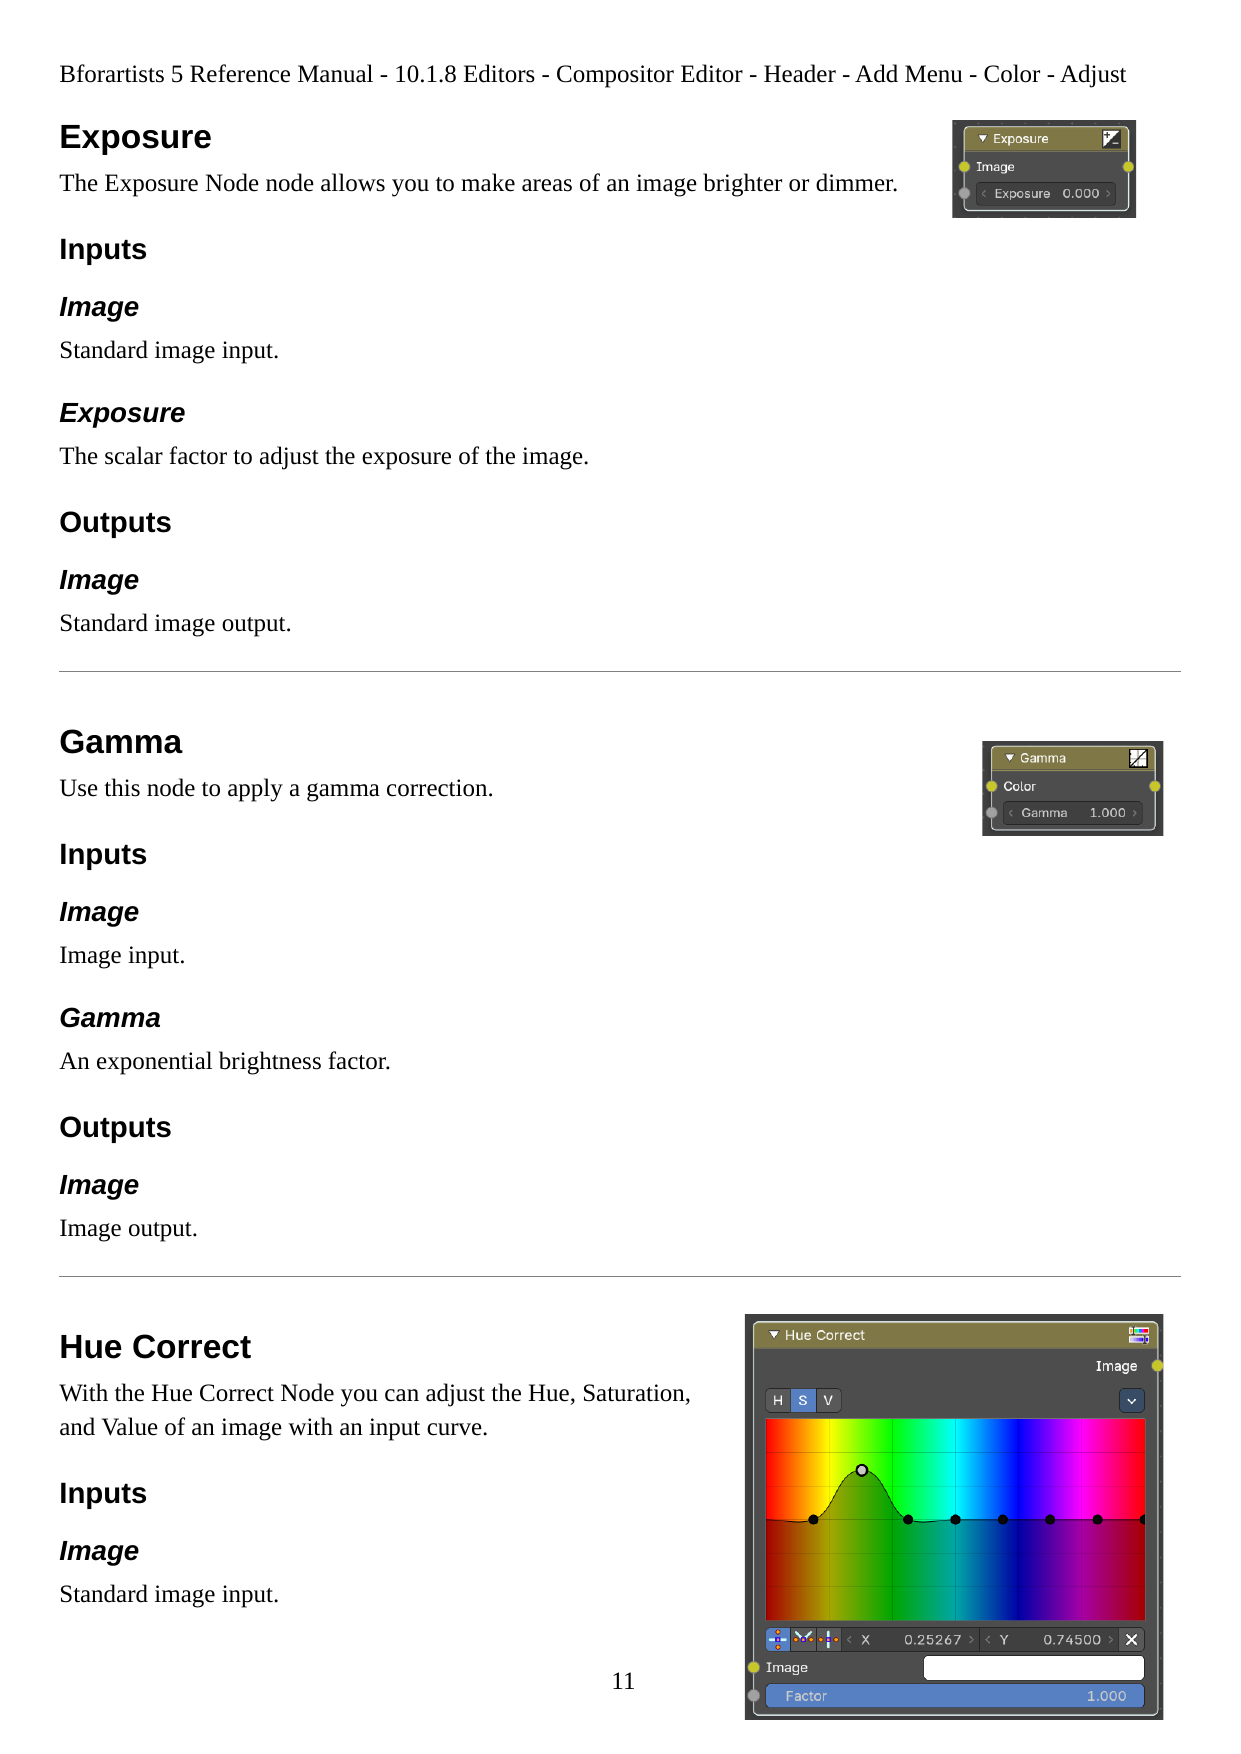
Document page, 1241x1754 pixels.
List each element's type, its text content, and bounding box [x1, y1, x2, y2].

subtitle Image [59, 563, 1181, 595]
text With the Hue Correct Node you can adjust the Hue, Saturation, and Value of an image with an input curve. [59, 1378, 744, 1441]
subtitle Image [59, 896, 1181, 927]
subtitle Image [59, 291, 1181, 323]
subtitle Outputs [59, 505, 1181, 538]
subtitle [1164, 1535, 1181, 1567]
subtitle Outputs [59, 1109, 1181, 1143]
subtitle [1164, 1476, 1181, 1510]
text The Exposure Node node allows you to make areas of an image brighter or dimmer. [59, 168, 952, 197]
text Standard image output. [59, 608, 1181, 637]
subtitle Image [59, 1535, 744, 1567]
subtitle Image [59, 1168, 1181, 1200]
text Image output. [59, 1213, 1181, 1241]
subtitle Exposure [59, 117, 1181, 156]
subtitle Hue Correct [59, 1327, 744, 1365]
text An exponential brightness factor. [59, 1046, 1181, 1074]
picture [982, 741, 1164, 836]
subtitle Inputs [59, 1476, 744, 1510]
subtitle Inputs [59, 232, 1181, 266]
text Image input. [59, 940, 1181, 969]
subtitle Gamma [59, 722, 1181, 761]
text Standard image input. [59, 1579, 744, 1608]
text Use this node to apply a gamma correction. [59, 773, 982, 802]
picture [952, 120, 1137, 218]
text [1164, 1579, 1181, 1608]
subtitle Gamma [59, 1001, 1181, 1033]
text Standard image input. [59, 335, 1181, 364]
text The scalar factor to adjust the exposure of the image. [59, 441, 1181, 470]
subtitle Inputs [59, 837, 1181, 871]
picture [744, 1314, 1164, 1720]
subtitle Exposure [59, 397, 1181, 429]
subtitle [1164, 1327, 1181, 1365]
